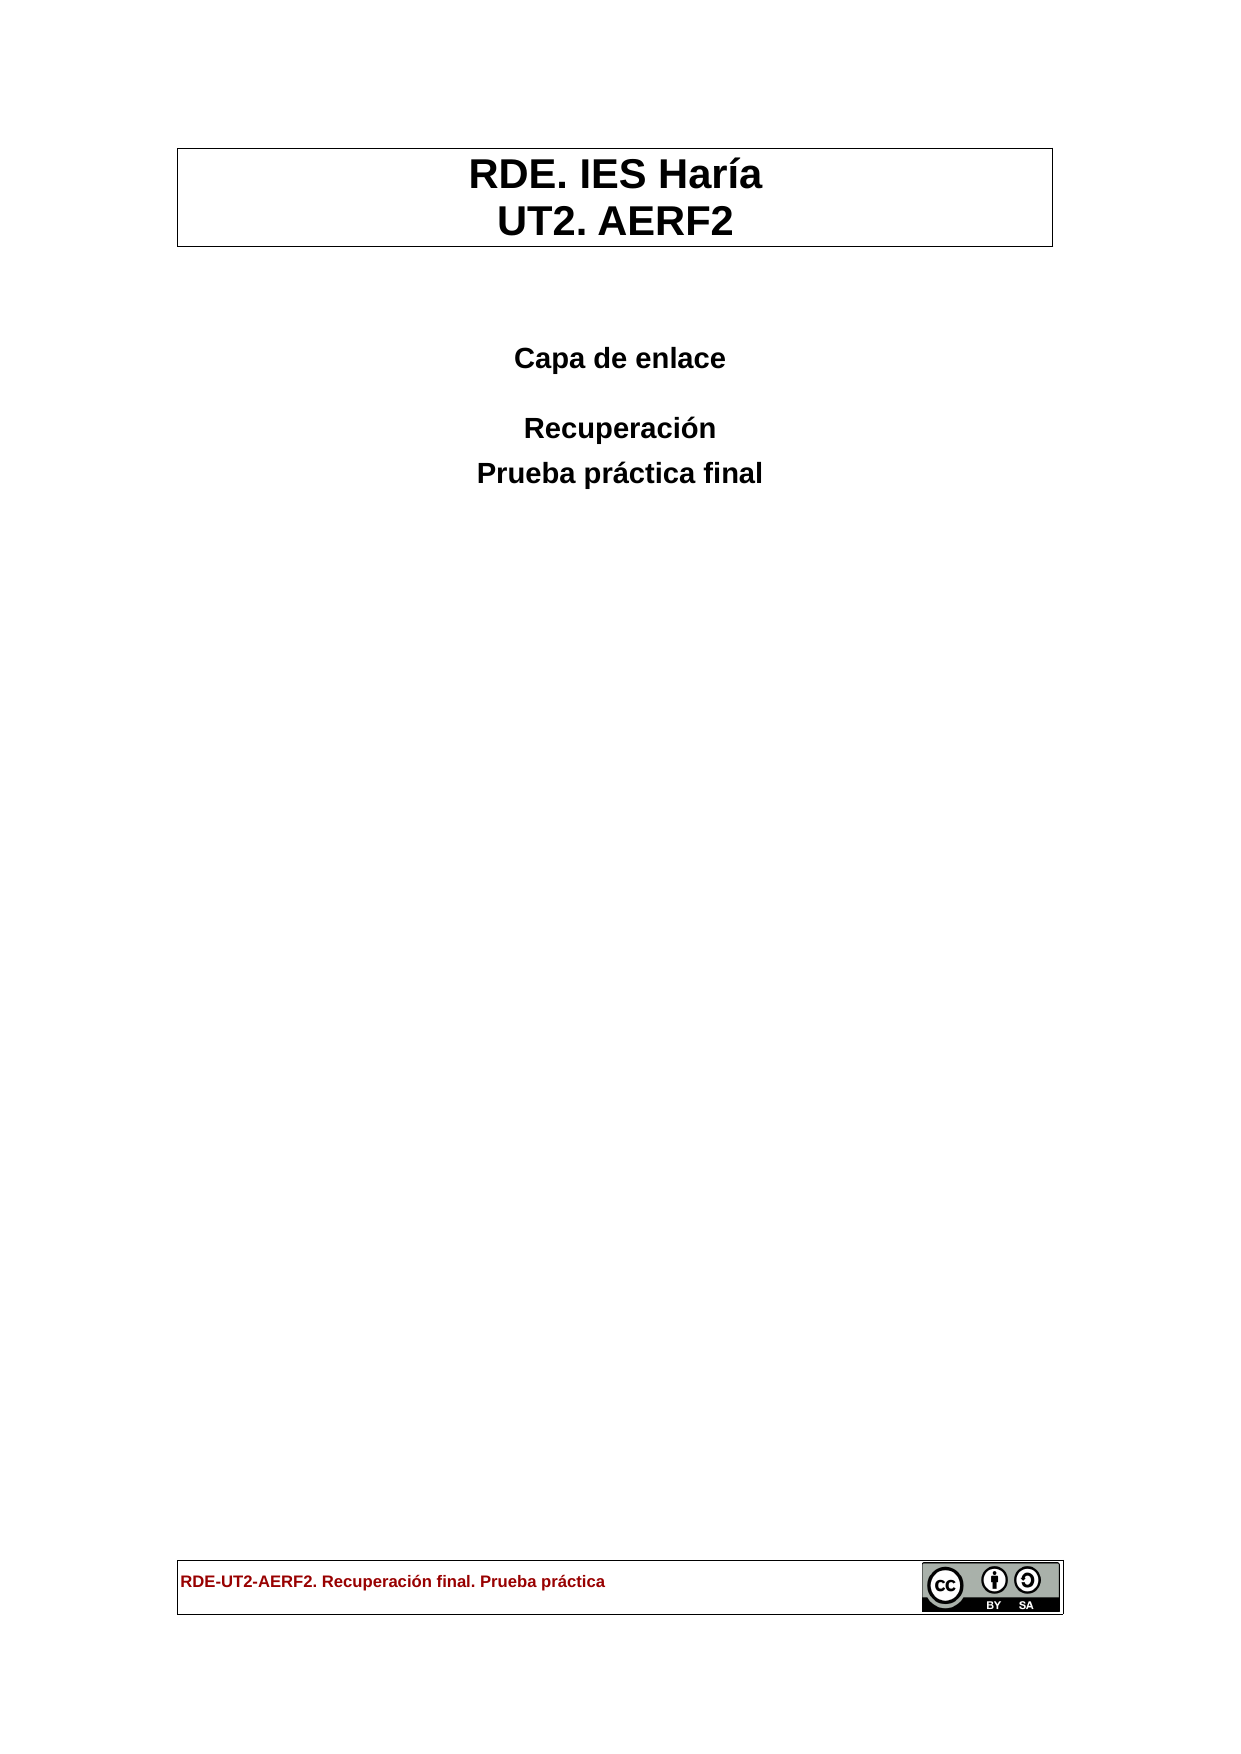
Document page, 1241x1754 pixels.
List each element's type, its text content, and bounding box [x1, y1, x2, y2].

text RDE. IES Haría [178, 149, 1052, 194]
subtitle Recuperación [177, 412, 1063, 445]
text UT2. AERF2 [178, 194, 1052, 246]
subtitle Capa de enlace [177, 342, 1063, 375]
text Prueba práctica final [177, 457, 1063, 490]
picture [922, 1562, 1060, 1612]
